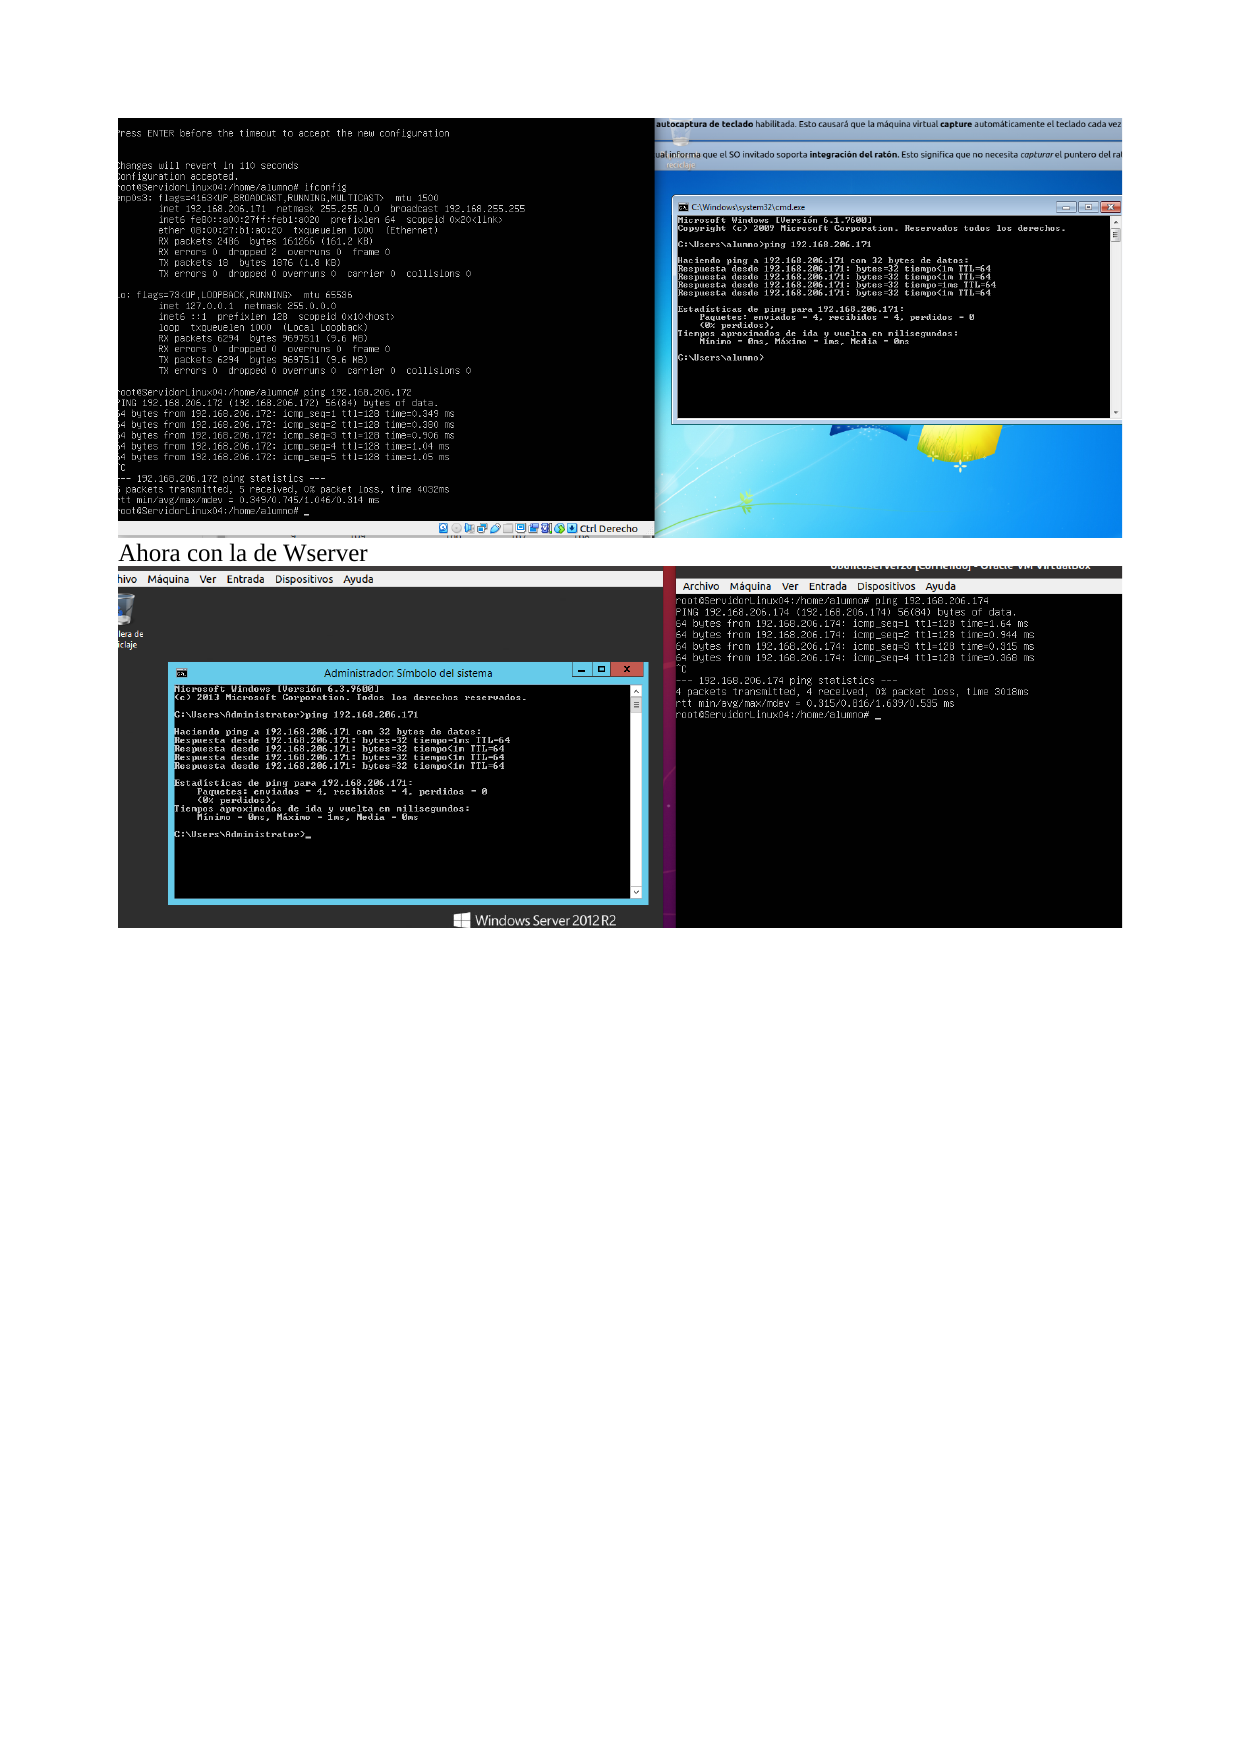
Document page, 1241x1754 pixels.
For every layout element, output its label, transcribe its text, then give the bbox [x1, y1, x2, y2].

picture [118, 118, 1123, 538]
picture [118, 566, 1123, 928]
text Ahora con la de Wserver [118, 538, 1122, 566]
